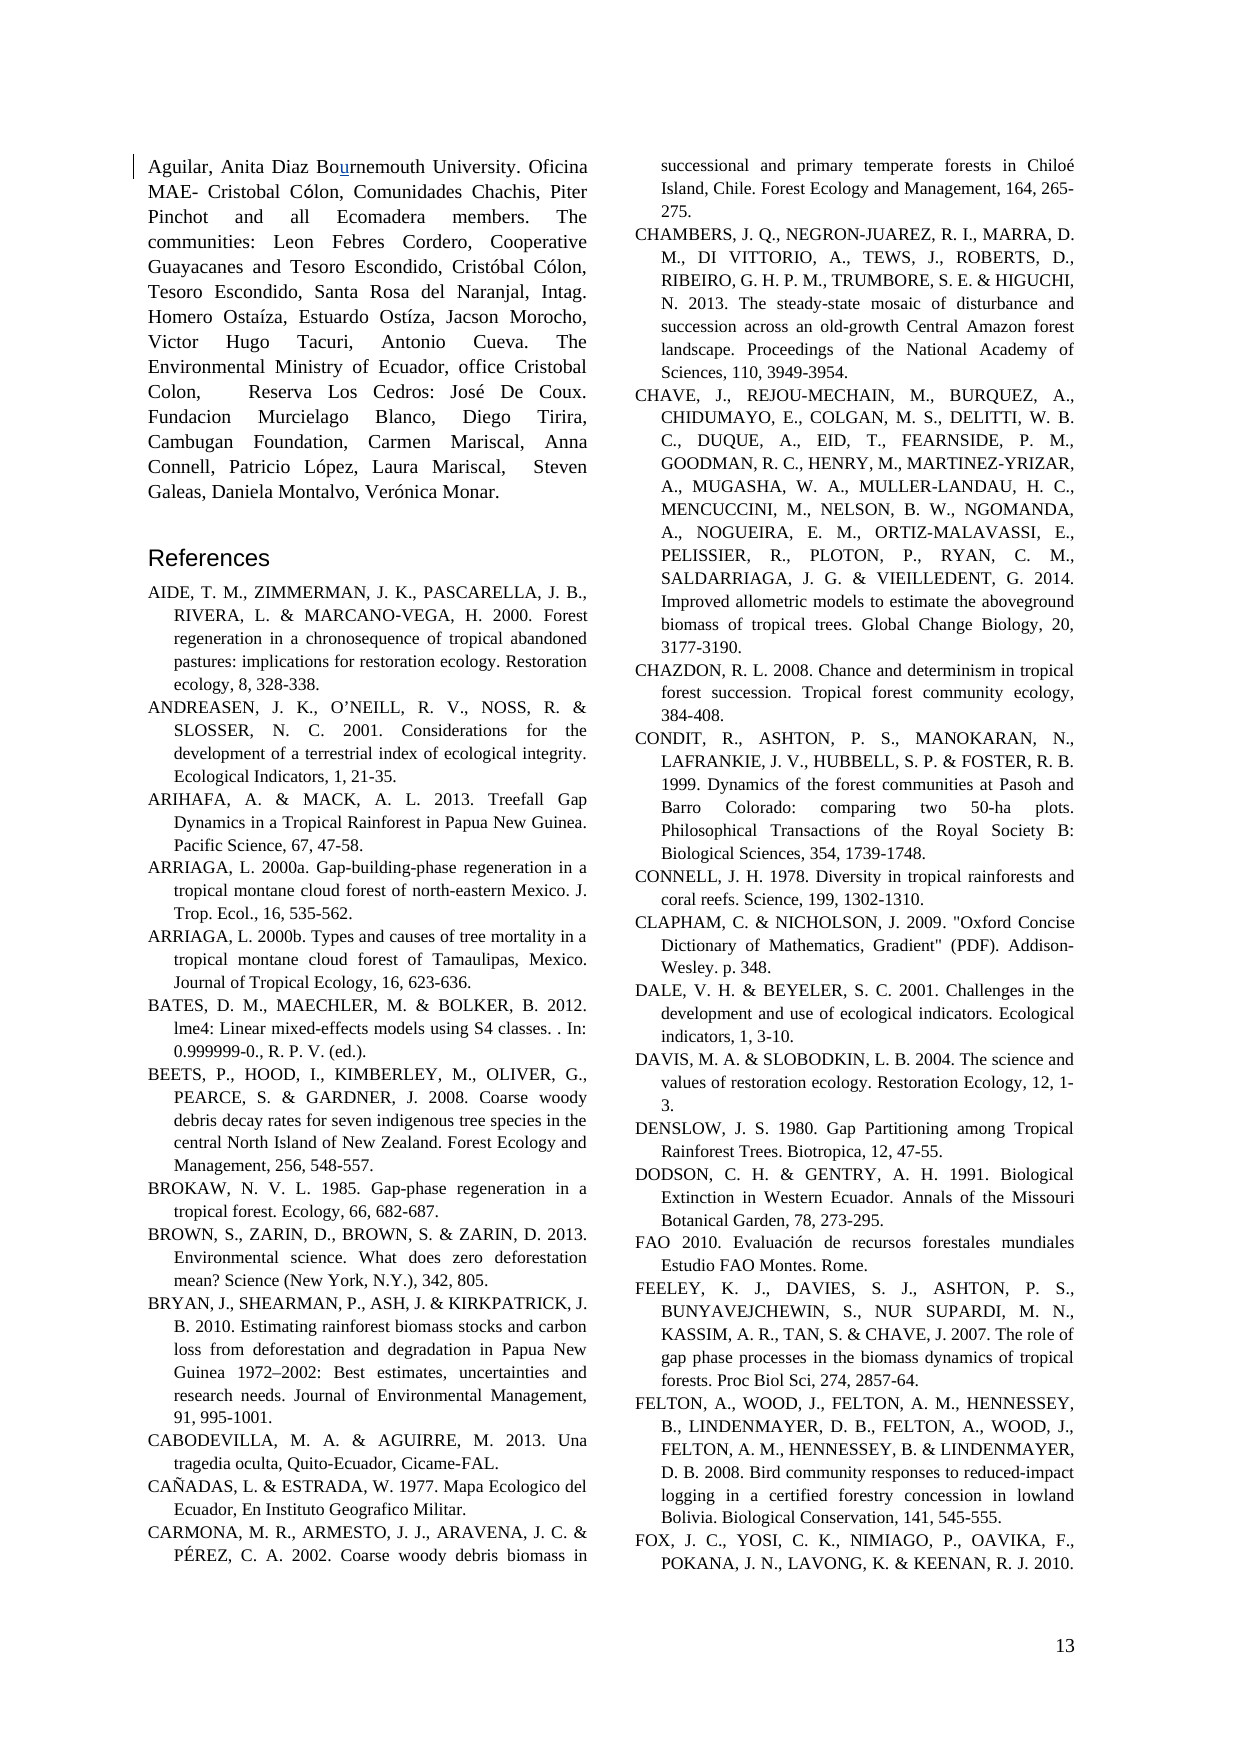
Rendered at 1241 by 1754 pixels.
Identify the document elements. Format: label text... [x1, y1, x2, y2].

text ARIHAFA, A. & MACK, A. L. 2013. Treefall Gap Dynamics in a Tropical Rainforest in Papua New Guinea. Pacific Science, 67, 47-58. [148, 787, 588, 856]
text ARRIAGA, L. 2000b. Types and causes of tree mortality in a tropical montane cloud forest of Tamaulipas, Mexico. Journal of Tropical Ecology, 16, 623-636. [148, 924, 588, 993]
text CONDIT, R., ASHTON, P. S., MANOKARAN, N., LAFRANKIE, J. V., HUBBELL, S. P. & FOSTER, R. B. 1999. Dynamics of the forest communities at Pasoh and Barro Colorado: comparing two 50-ha plots. Philosophical Transactions of the Royal Society B: Biological Sciences, 354, 1739-1748. [635, 726, 1075, 864]
text CONNELL, J. H. 1978. Diversity in tropical rainforests and coral reefs. Science, 199, 1302-1310. [635, 864, 1075, 910]
text AIDE, T. M., ZIMMERMAN, J. K., PASCARELLA, J. B., RIVERA, L. & MARCANO‐VEGA, H. 2000. Forest regeneration in a chronosequence of tropical abandoned pastures: implications for restoration ecology. Restoration ecology, 8, 328-338. [148, 581, 588, 695]
text successional and primary temperate forests in Chiloé Island, Chile. Forest Ecology and Management, 164, 265-275. [635, 153, 1075, 222]
text DENSLOW, J. S. 1980. Gap Partitioning among Tropical Rainforest Trees. Biotropica, 12, 47-55. [635, 1116, 1075, 1162]
text FOX, J. C., YOSI, C. K., NIMIAGO, P., OAVIKA, F., POKANA, J. N., LAVONG, K. & KEENAN, R. J. 2010. [635, 1528, 1075, 1574]
text CHAVE, J., REJOU-MECHAIN, M., BURQUEZ, A., CHIDUMAYO, E., COLGAN, M. S., DELITTI, W. B. C., DUQUE, A., EID, T., FEARNSIDE, P. M., GOODMAN, R. C., HENRY, M., MARTINEZ-YRIZAR, A., MUGASHA, W. A., MULLER-LANDAU, H. C., MENCUCCINI, M., NELSON, B. W., NGOMANDA, A., NOGUEIRA, E. M., ORTIZ-MALAVASSI, E., PELISSIER, R., PLOTON, P., RYAN, C. M., SALDARRIAGA, J. G. & VIEILLEDENT, G. 2014. Improved allometric models to estimate the aboveground biomass of tropical trees. Global Change Biology, 20, 3177-3190. [635, 383, 1075, 658]
text BRYAN, J., SHEARMAN, P., ASH, J. & KIRKPATRICK, J. B. 2010. Estimating rainforest biomass stocks and carbon loss from deforestation and degradation in Papua New Guinea 1972–2002: Best estimates, uncertainties and research needs. Journal of Environmental Management, 91, 995-1001. [148, 1291, 588, 1428]
subtitle References [148, 545, 588, 572]
text CARMONA, M. R., ARMESTO, J. J., ARAVENA, J. C. & PÉREZ, C. A. 2002. Coarse woody debris biomass in [148, 1520, 588, 1566]
text BEETS, P., HOOD, I., KIMBERLEY, M., OLIVER, G., PEARCE, S. & GARDNER, J. 2008. Coarse woody debris decay rates for seven indigenous tree species in the central North Island of New Zealand. Forest Ecology and Management, 256, 548-557. [148, 1062, 588, 1176]
text ARRIAGA, L. 2000a. Gap-building-phase regeneration in a tropical montane cloud forest of north-eastern Mexico. J. Trop. Ecol., 16, 535-562. [148, 856, 588, 924]
text CLAPHAM, C. & NICHOLSON, J. 2009. "Oxford Concise Dictionary of Mathematics, Gradient" (PDF). Addison-Wesley. p. 348. [635, 910, 1075, 978]
text CABODEVILLA, M. A. & AGUIRRE, M. 2013. Una tragedia oculta, Quito-Ecuador, Cicame-FAL. [148, 1428, 588, 1474]
text DODSON, C. H. & GENTRY, A. H. 1991. Biological Extinction in Western Ecuador. Annals of the Missouri Botanical Garden, 78, 273-295. [635, 1162, 1075, 1231]
text CHAMBERS, J. Q., NEGRON-JUAREZ, R. I., MARRA, D. M., DI VITTORIO, A., TEWS, J., ROBERTS, D., RIBEIRO, G. H. P. M., TRUMBORE, S. E. & HIGUCHI, N. 2013. The steady-state mosaic of disturbance and succession across an old-growth Central Amazon forest landscape. Proceedings of the National Academy of Sciences, 110, 3949-3954. [635, 222, 1075, 383]
text BROKAW, N. V. L. 1985. Gap-phase regeneration in a tropical forest. Ecology, 66, 682-687. [148, 1176, 588, 1222]
text BROWN, S., ZARIN, D., BROWN, S. & ZARIN, D. 2013. Environmental science. What does zero deforestation mean? Science (New York, N.Y.), 342, 805. [148, 1222, 588, 1291]
text CHAZDON, R. L. 2008. Chance and determinism in tropical forest succession. Tropical forest community ecology, 384-408. [635, 658, 1075, 726]
text FEELEY, K. J., DAVIES, S. J., ASHTON, P. S., BUNYAVEJCHEWIN, S., NUR SUPARDI, M. N., KASSIM, A. R., TAN, S. & CHAVE, J. 2007. The role of gap phase processes in the biomass dynamics of tropical forests. Proc Biol Sci, 274, 2857-64. [635, 1276, 1075, 1391]
text ANDREASEN, J. K., O’NEILL, R. V., NOSS, R. & SLOSSER, N. C. 2001. Considerations for the development of a terrestrial index of ecological integrity. Ecological Indicators, 1, 21-35. [148, 695, 588, 787]
text DALE, V. H. & BEYELER, S. C. 2001. Challenges in the development and use of ecological indicators. Ecological indicators, 1, 3-10. [635, 978, 1075, 1047]
text FELTON, A., WOOD, J., FELTON, A. M., HENNESSEY, B., LINDENMAYER, D. B., FELTON, A., WOOD, J., FELTON, A. M., HENNESSEY, B. & LINDENMAYER, D. B. 2008. Bird community responses to reduced-impact logging in a certified forestry concession in lowland Bolivia. Biological Conservation, 141, 545-555. [635, 1391, 1075, 1528]
text Aguilar, Anita Diaz Bournemouth University. Oficina MAE- Cristobal Cólon, Comunidades Chachis, Piter Pinchot and all Ecomadera members. The communities: Leon Febres Cordero, Cooperative Guayacanes and Tesoro Escondido, Cristóbal Cólon, Tesoro Escondido, Santa Rosa del Naranjal, Intag. Homero Ostaíza, Estuardo Ostíza, Jacson Morocho, Victor Hugo Tacuri, Antonio Cueva. The Environmental Ministry of Ecuador, office Cristobal Colon, Reserva Los Cedros: José De Coux. Fundacion Murcielago Blanco, Diego Tirira, Cambugan Foundation, Carmen Mariscal, Anna Connell, Patricio López, Laura Mariscal, Steven Galeas, Daniela Montalvo, Verónica Monar. [148, 153, 588, 503]
text BATES, D. M., MAECHLER, M. & BOLKER, B. 2012. lme4: Linear mixed-effects models using S4 classes. . In: 0.999999-0., R. P. V. (ed.). [148, 993, 588, 1062]
text CAÑADAS, L. & ESTRADA, W. 1977. Mapa Ecologico del Ecuador, En Instituto Geografico Militar. [148, 1474, 588, 1520]
text DAVIS, M. A. & SLOBODKIN, L. B. 2004. The science and values of restoration ecology. Restoration Ecology, 12, 1-3. [635, 1047, 1075, 1116]
text FAO 2010. Evaluación de recursos forestales mundiales Estudio FAO Montes. Rome. [635, 1231, 1075, 1276]
